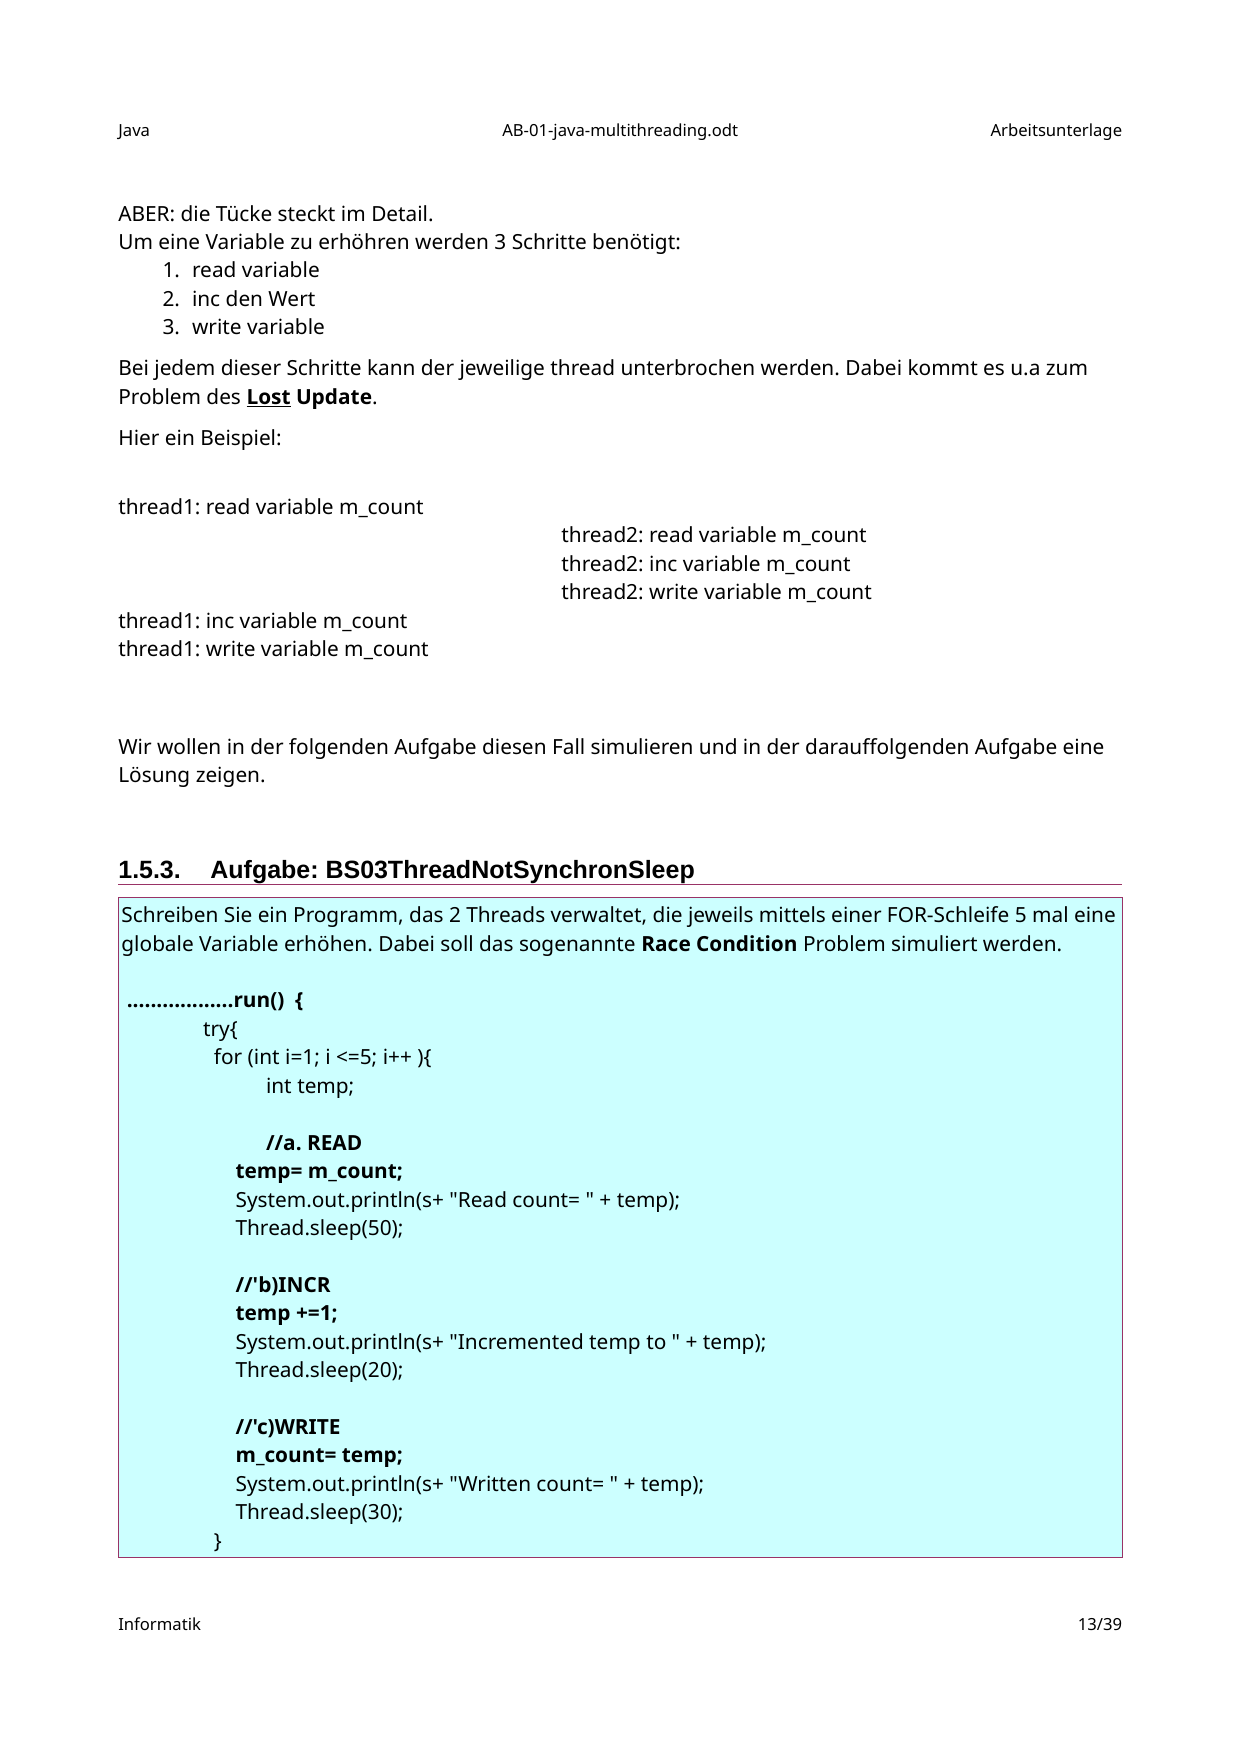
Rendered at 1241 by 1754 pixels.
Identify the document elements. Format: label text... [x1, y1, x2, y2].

subtitle Aufgabe: BS03ThreadNotSynchronSleep [118, 855, 1122, 884]
text [118, 170, 1122, 199]
text ..................run() { [119, 983, 1122, 1011]
text } [119, 1523, 1122, 1557]
list inc den Wert [162, 284, 1122, 312]
text thread1: read variable m_count thread2: read variable m_count thread2: inc variable m_count thread2: write variable m_count thread1: inc variable m_count thread1: write variable m_count [118, 492, 1122, 691]
text Thread.sleep(30); [119, 1494, 1122, 1523]
list write variable [162, 312, 1122, 341]
text Thread.sleep(20); [119, 1352, 1122, 1381]
text Schreiben Sie ein Programm, das 2 Threads verwaltet, die jeweils mittels einer FOR-Schleife 5 mal eine globale Variable erhöhen. Dabei soll das sogenannte Race Condition Problem simuliert werden. [119, 898, 1122, 983]
list read variable [162, 256, 1122, 284]
text for (int i=1; i <=5; i++ ){ [119, 1039, 1122, 1068]
text Thread.sleep(50); [119, 1210, 1122, 1238]
text ABER: die Tücke steckt im Detail. Um eine Variable zu erhöhren werden 3 Schritte benötigt: [118, 199, 1122, 256]
text System.out.println(s+ "Written count= " + temp); [119, 1466, 1122, 1494]
text System.out.println(s+ "Incremented temp to " + temp); [119, 1324, 1122, 1352]
text temp= m_count; [119, 1153, 1122, 1182]
text try{ [119, 1011, 1122, 1039]
text //'c)WRITE [119, 1409, 1122, 1438]
text System.out.println(s+ "Read count= " + temp); [119, 1182, 1122, 1210]
text Wir wollen in der folgenden Aufgabe diesen Fall simulieren und in der darauffolgenden Aufgabe eine Lösung zeigen. [118, 704, 1122, 817]
text Bei jedem dieser Schritte kann der jeweilige thread unterbrochen werden. Dabei kommt es u.a zum Problem des Lost Update. [118, 353, 1122, 410]
text temp +=1; [119, 1295, 1122, 1324]
text //'b)INCR [119, 1267, 1122, 1295]
text int temp; [119, 1068, 1122, 1125]
text Hier ein Beispiel: [118, 423, 1122, 480]
text //a. READ [119, 1125, 1122, 1153]
text m_count= temp; [119, 1438, 1122, 1466]
